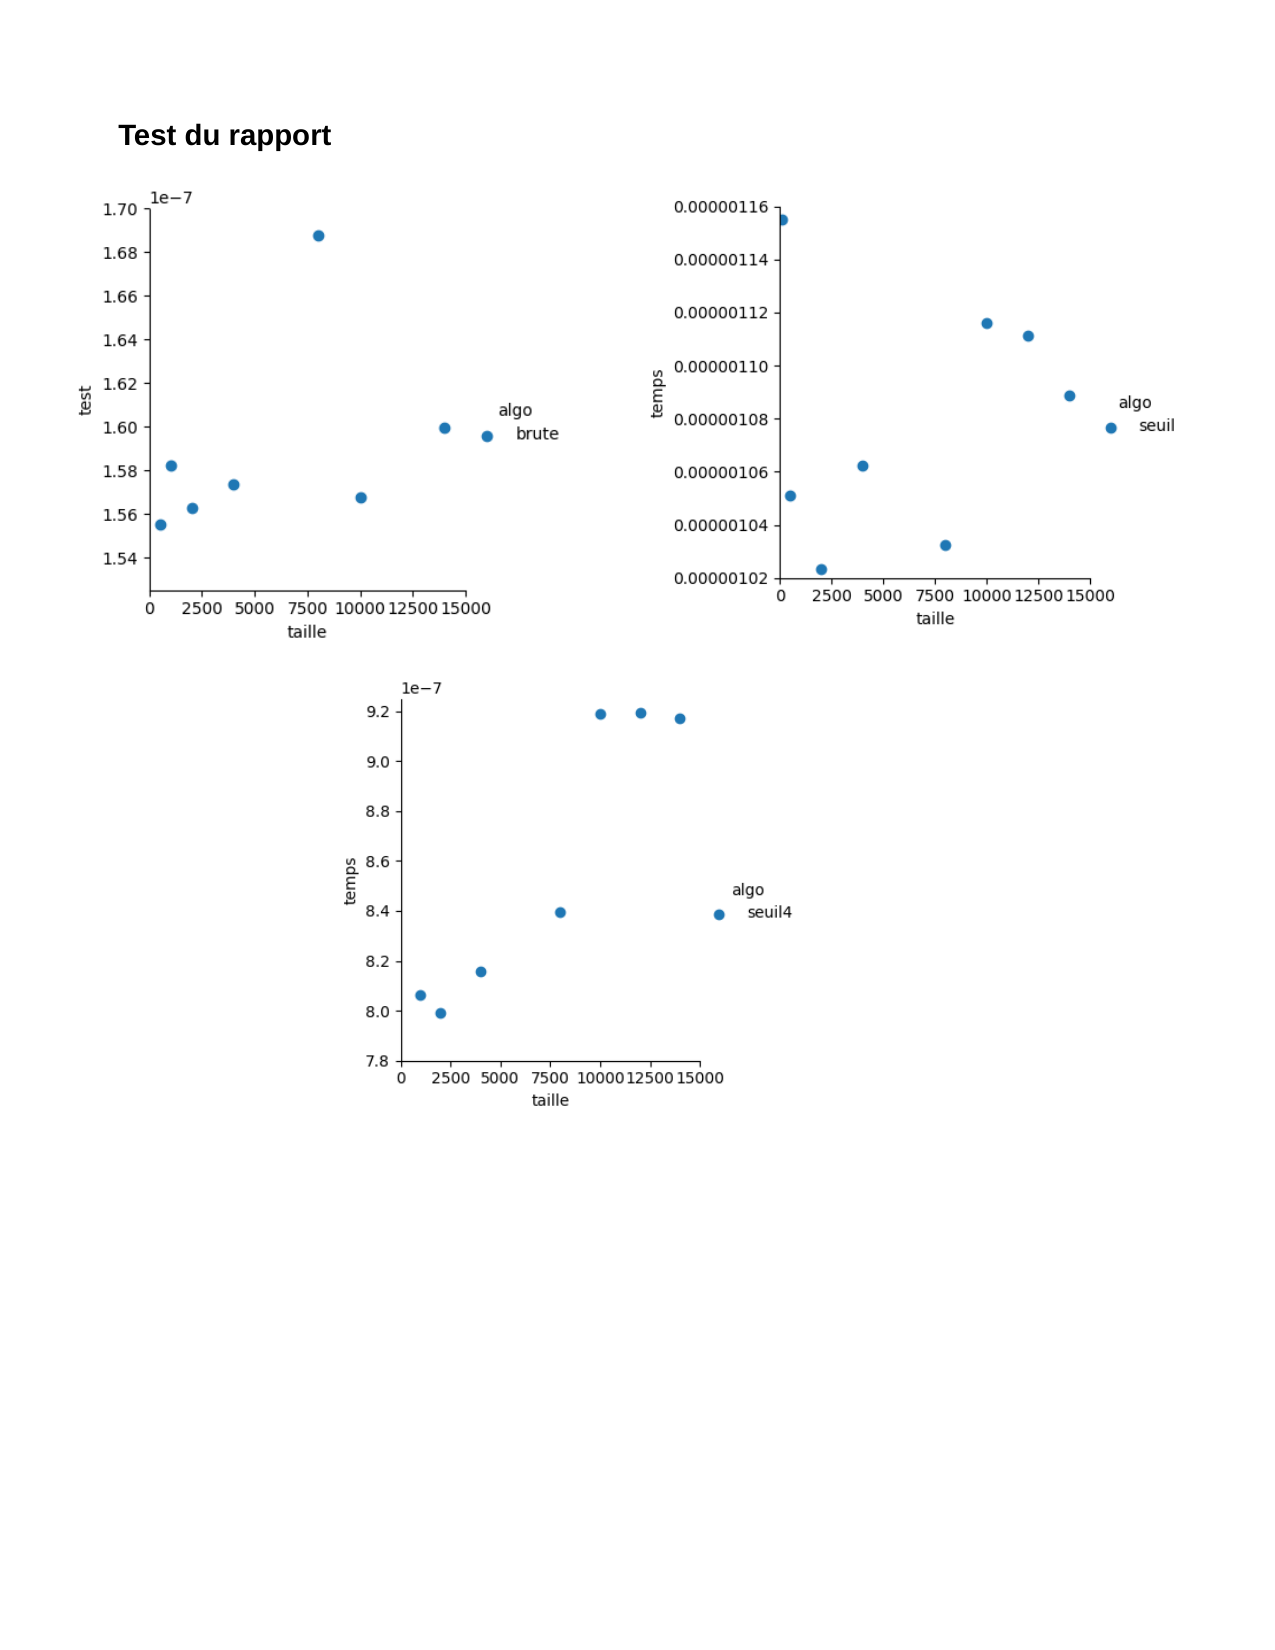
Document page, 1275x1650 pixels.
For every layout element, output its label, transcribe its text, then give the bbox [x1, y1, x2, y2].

picture [636, 185, 1190, 645]
picture [0, 187, 574, 659]
subtitle Test du rapport [118, 118, 1157, 152]
picture [258, 679, 806, 1126]
